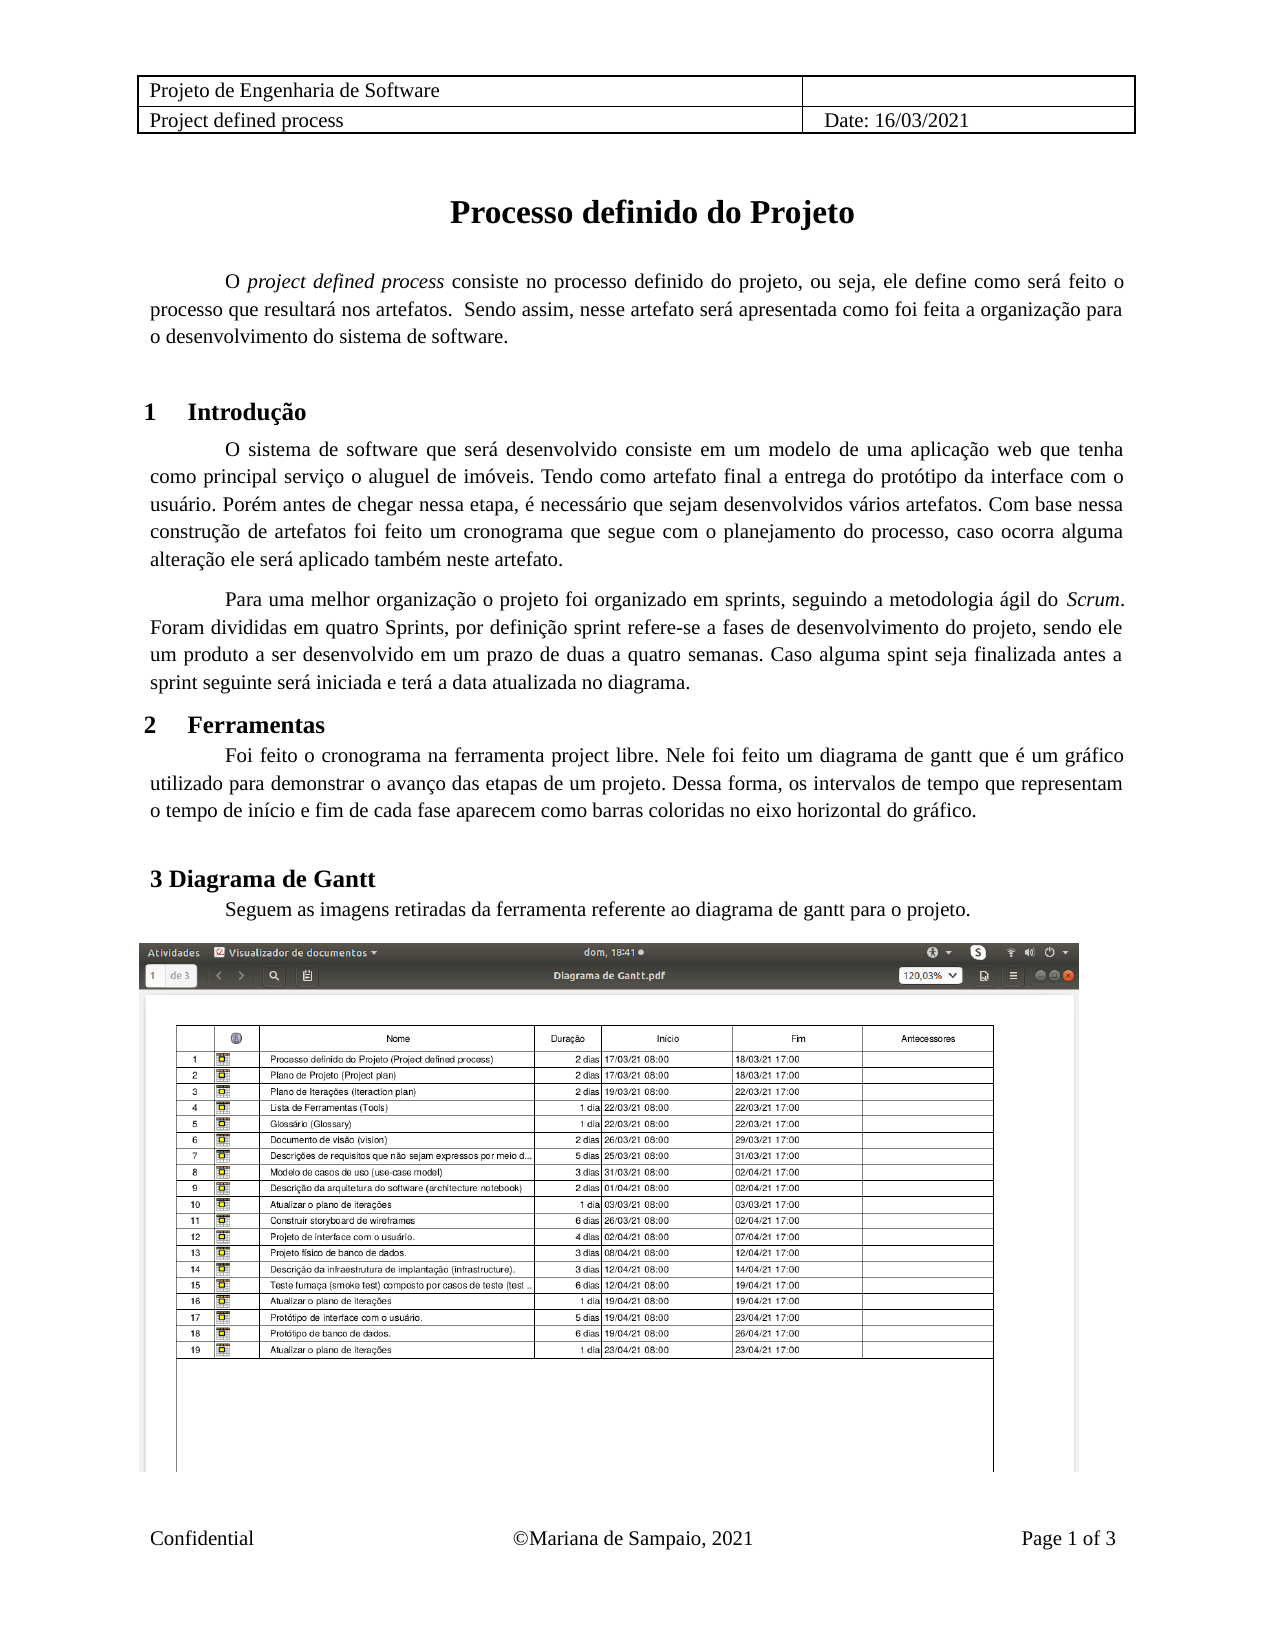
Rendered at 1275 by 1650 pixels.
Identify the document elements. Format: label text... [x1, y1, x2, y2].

subtitle Introdução [150, 397, 1125, 426]
text 3 Diagrama de Gantt [150, 864, 1125, 893]
text O project defined process consiste no processo definido do projeto, ou seja, ele define como será feito o processo que resultará nos artefatos. Sendo assim, nesse artefato será apresentada como foi feita a organização para o desenvolvimento do sistema de software. [150, 269, 1125, 348]
text Para uma melhor organização o projeto foi organizado em sprints, seguindo a metodologia ágil do Scrum. Foram divididas em quatro Sprints, por definição sprint refere-se a fases de desenvolvimento do projeto, sendo ele um produto a ser desenvolvido em um prazo de duas a quatro semanas. Caso alguma spint seja finalizada antes a sprint seguinte será iniciada e terá a data atualizada no diagrama. [150, 587, 1125, 694]
subtitle Processo definido do Projeto [150, 192, 1125, 230]
list Ferramentas [150, 710, 1125, 739]
text Foi feito o cronograma na ferramenta project libre. Nele foi feito um diagrama de gantt que é um gráfico utilizado para demonstrar o avanço das etapas de um projeto. Dessa forma, os intervalos de tempo que representam o tempo de início e fim de cada fase aparecem como barras coloridas no eixo horizontal do gráfico. [150, 743, 1125, 822]
text O sistema de software que será desenvolvido consiste em um modelo de uma aplicação web que tenha como principal serviço o aluguel de imóveis. Tendo como artefato final a entrega do protótipo da interface com o usuário. Porém antes de chegar nessa etapa, é necessário que sejam desenvolvidos vários artefatos. Com base nessa construção de artefatos foi feito um cronograma que segue com o planejamento do processo, caso ocorra alguma alteração ele será aplicado também neste artefato. [150, 437, 1125, 571]
text Seguem as imagens retiradas da ferramenta referente ao diagrama de gantt para o projeto. [150, 897, 1125, 921]
picture [139, 943, 1079, 1472]
